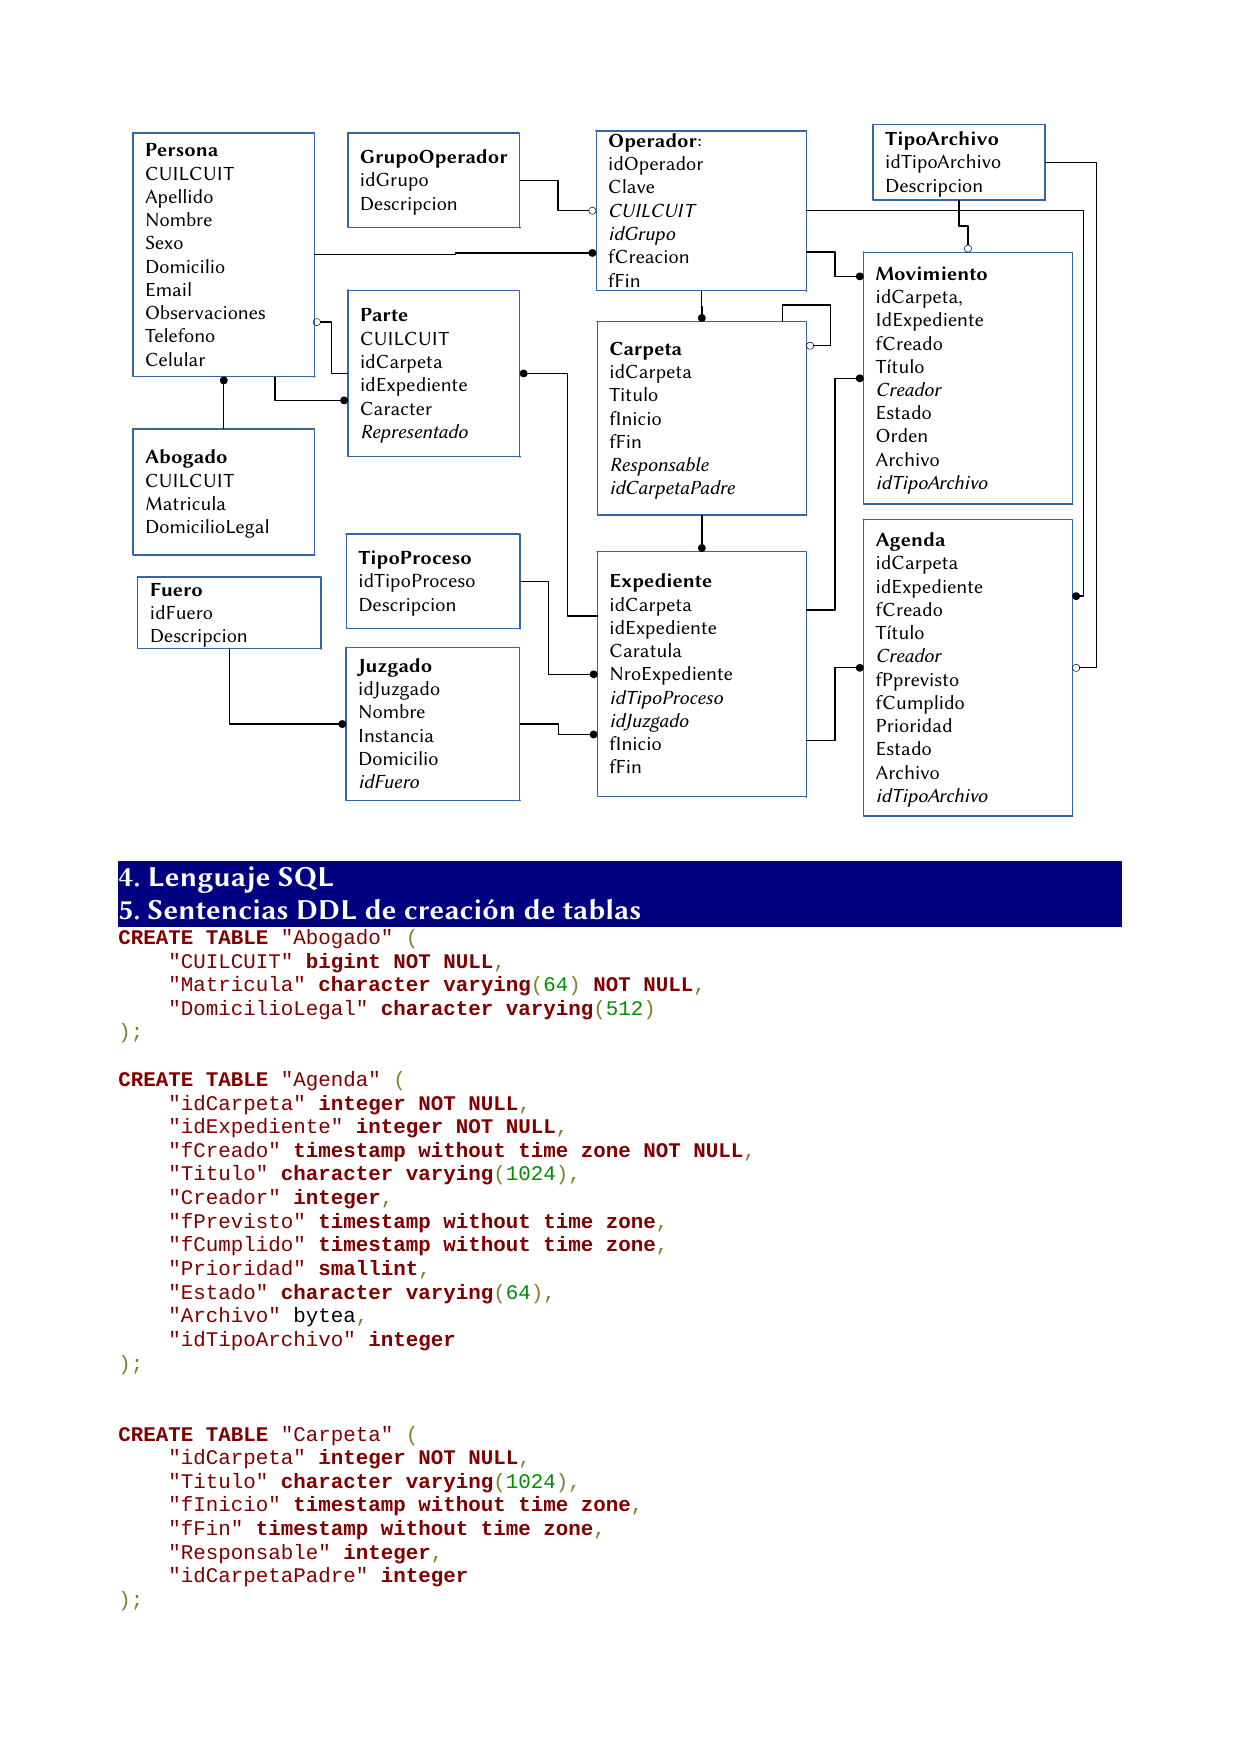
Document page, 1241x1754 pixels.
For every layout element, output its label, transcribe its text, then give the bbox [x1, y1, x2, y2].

text "fCreado" timestamp without time zone NOT NULL, [118, 1140, 1122, 1163]
text "Estado" character varying(64), [118, 1282, 1122, 1305]
text "Creador" integer, [118, 1187, 1122, 1211]
text "Prioridad" smallint, [118, 1258, 1122, 1282]
text "Responsable" integer, [118, 1542, 1122, 1565]
text "fFin" timestamp without time zone, [118, 1518, 1122, 1542]
text "Matricula" character varying(64) NOT NULL, [118, 974, 1122, 998]
text ); [118, 1022, 1122, 1045]
text ); [118, 1589, 1122, 1613]
text CREATE TABLE "Agenda" ( [118, 1069, 1122, 1092]
text 4. Lenguaje SQL [118, 861, 1122, 894]
text "fCumplido" timestamp without time zone, [118, 1234, 1122, 1258]
text "fInicio" timestamp without time zone, [118, 1494, 1122, 1518]
text "idCarpetaPadre" integer [118, 1565, 1122, 1589]
text "idCarpeta" integer NOT NULL, [118, 1092, 1122, 1116]
text "Archivo" bytea, [118, 1305, 1122, 1329]
text ); [118, 1353, 1122, 1376]
text "fPrevisto" timestamp without time zone, [118, 1211, 1122, 1234]
text "DomicilioLegal" character varying(512) [118, 998, 1122, 1022]
text "Titulo" character varying(1024), [118, 1163, 1122, 1187]
text CREATE TABLE "Carpeta" ( [118, 1423, 1122, 1447]
text "idCarpeta" integer NOT NULL, [118, 1447, 1122, 1471]
text CREATE TABLE "Abogado" ( [118, 927, 1122, 951]
text 5. Sentencias DDL de creación de tablas [118, 894, 1122, 927]
text "CUILCUIT" bigint NOT NULL, [118, 951, 1122, 974]
text "Titulo" character varying(1024), [118, 1471, 1122, 1494]
text "idTipoArchivo" integer [118, 1329, 1122, 1353]
text "idExpediente" integer NOT NULL, [118, 1116, 1122, 1140]
